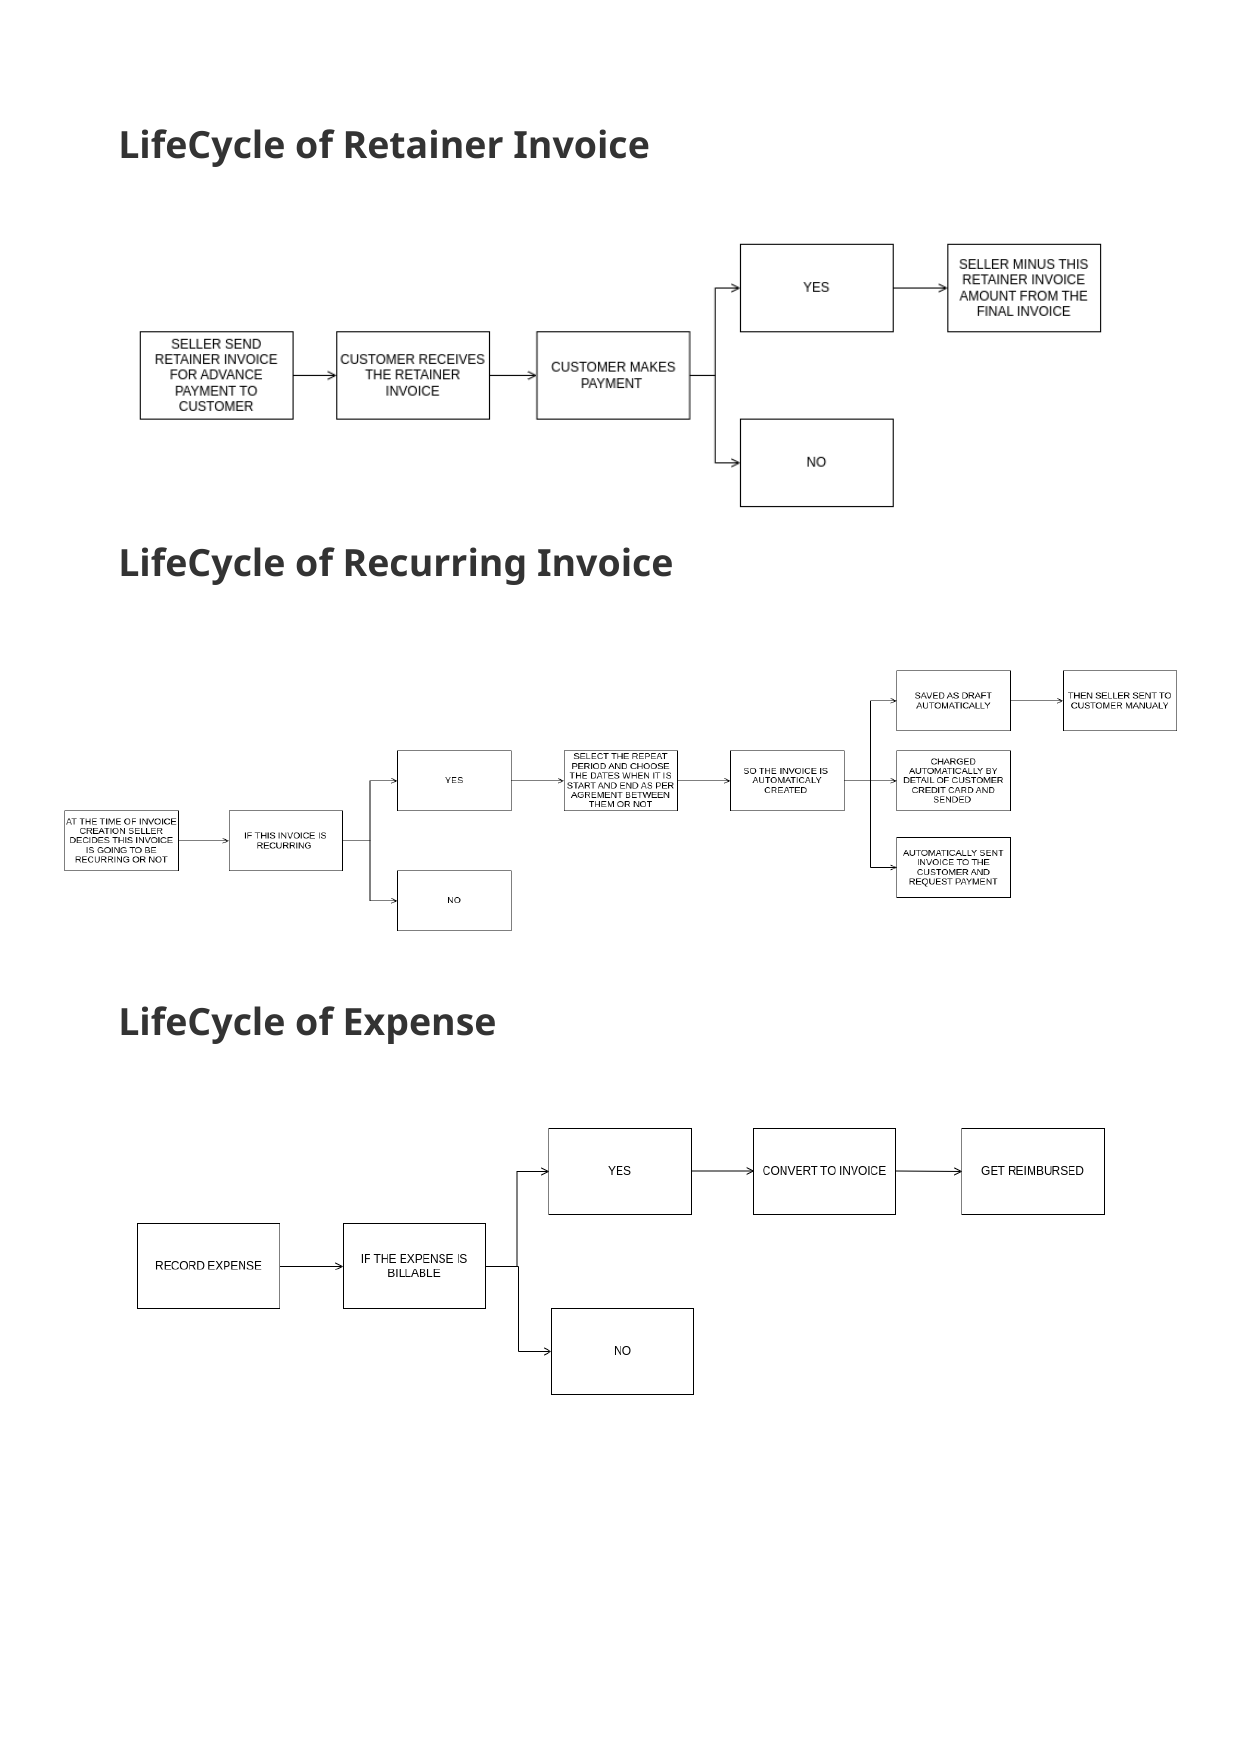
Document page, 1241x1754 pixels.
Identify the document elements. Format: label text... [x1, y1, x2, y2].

text LifeCycle of Expense [118, 996, 1122, 1047]
picture [118, 222, 1123, 529]
text LifeCycle of Retainer Invoice [118, 118, 1122, 169]
picture [49, 657, 1192, 944]
picture [118, 1109, 1123, 1413]
text LifeCycle of Recurring Invoice [118, 529, 1122, 587]
